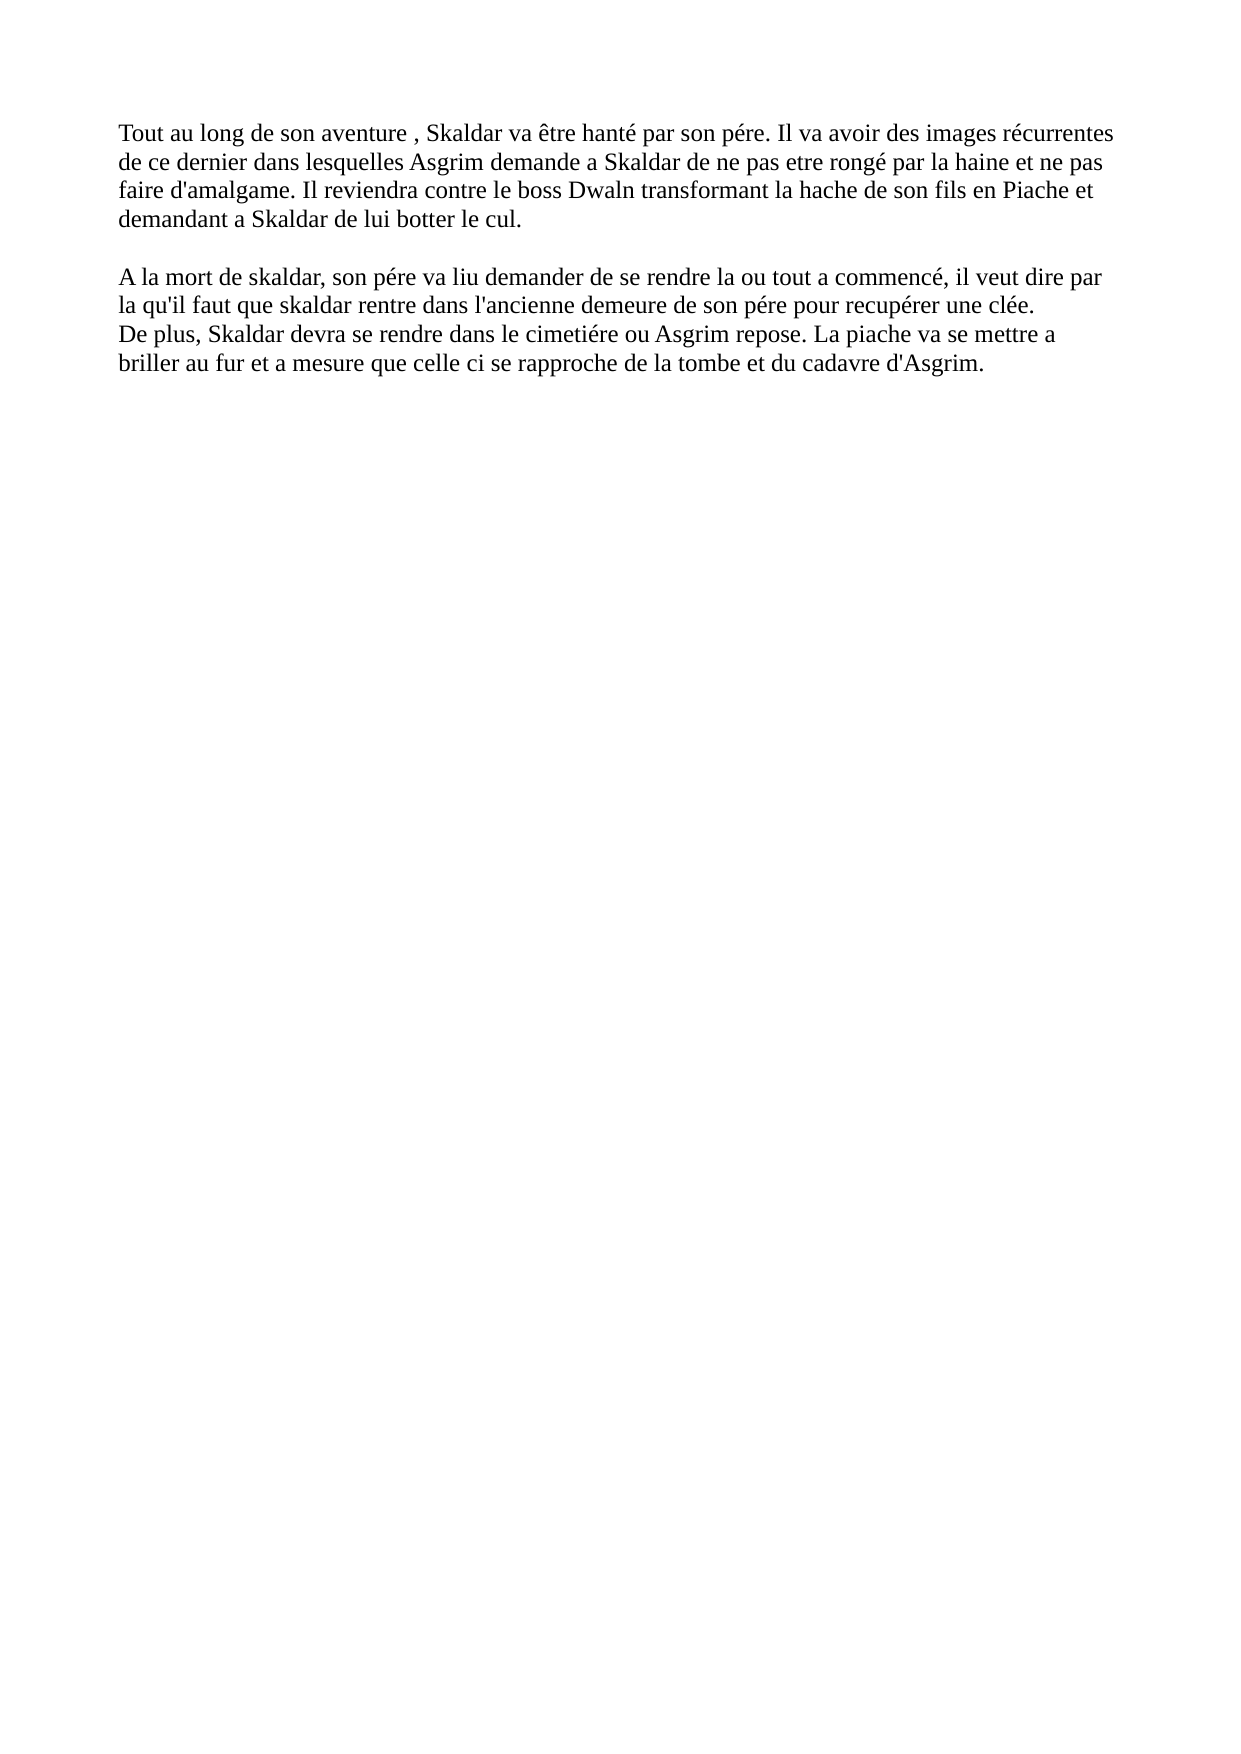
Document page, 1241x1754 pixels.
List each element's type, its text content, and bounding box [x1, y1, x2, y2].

text A la mort de skaldar, son pére va liu demander de se rendre la ou tout a commencé, il veut dire par la qu'il faut que skaldar rentre dans l'ancienne demeure de son pére pour recupérer une clée. [118, 262, 1122, 319]
text Tout au long de son aventure , Skaldar va être hanté par son pére. Il va avoir des images récurrentes de ce dernier dans lesquelles Asgrim demande a Skaldar de ne pas etre rongé par la haine et ne pas faire d'amalgame. Il reviendra contre le boss Dwaln transformant la hache de son fils en Piache et demandant a Skaldar de lui botter le cul. [118, 118, 1122, 233]
text De plus, Skaldar devra se rendre dans le cimetiére ou Asgrim repose. La piache va se mettre a briller au fur et a mesure que celle ci se rapproche de la tombe et du cadavre d'Asgrim. [118, 319, 1122, 377]
